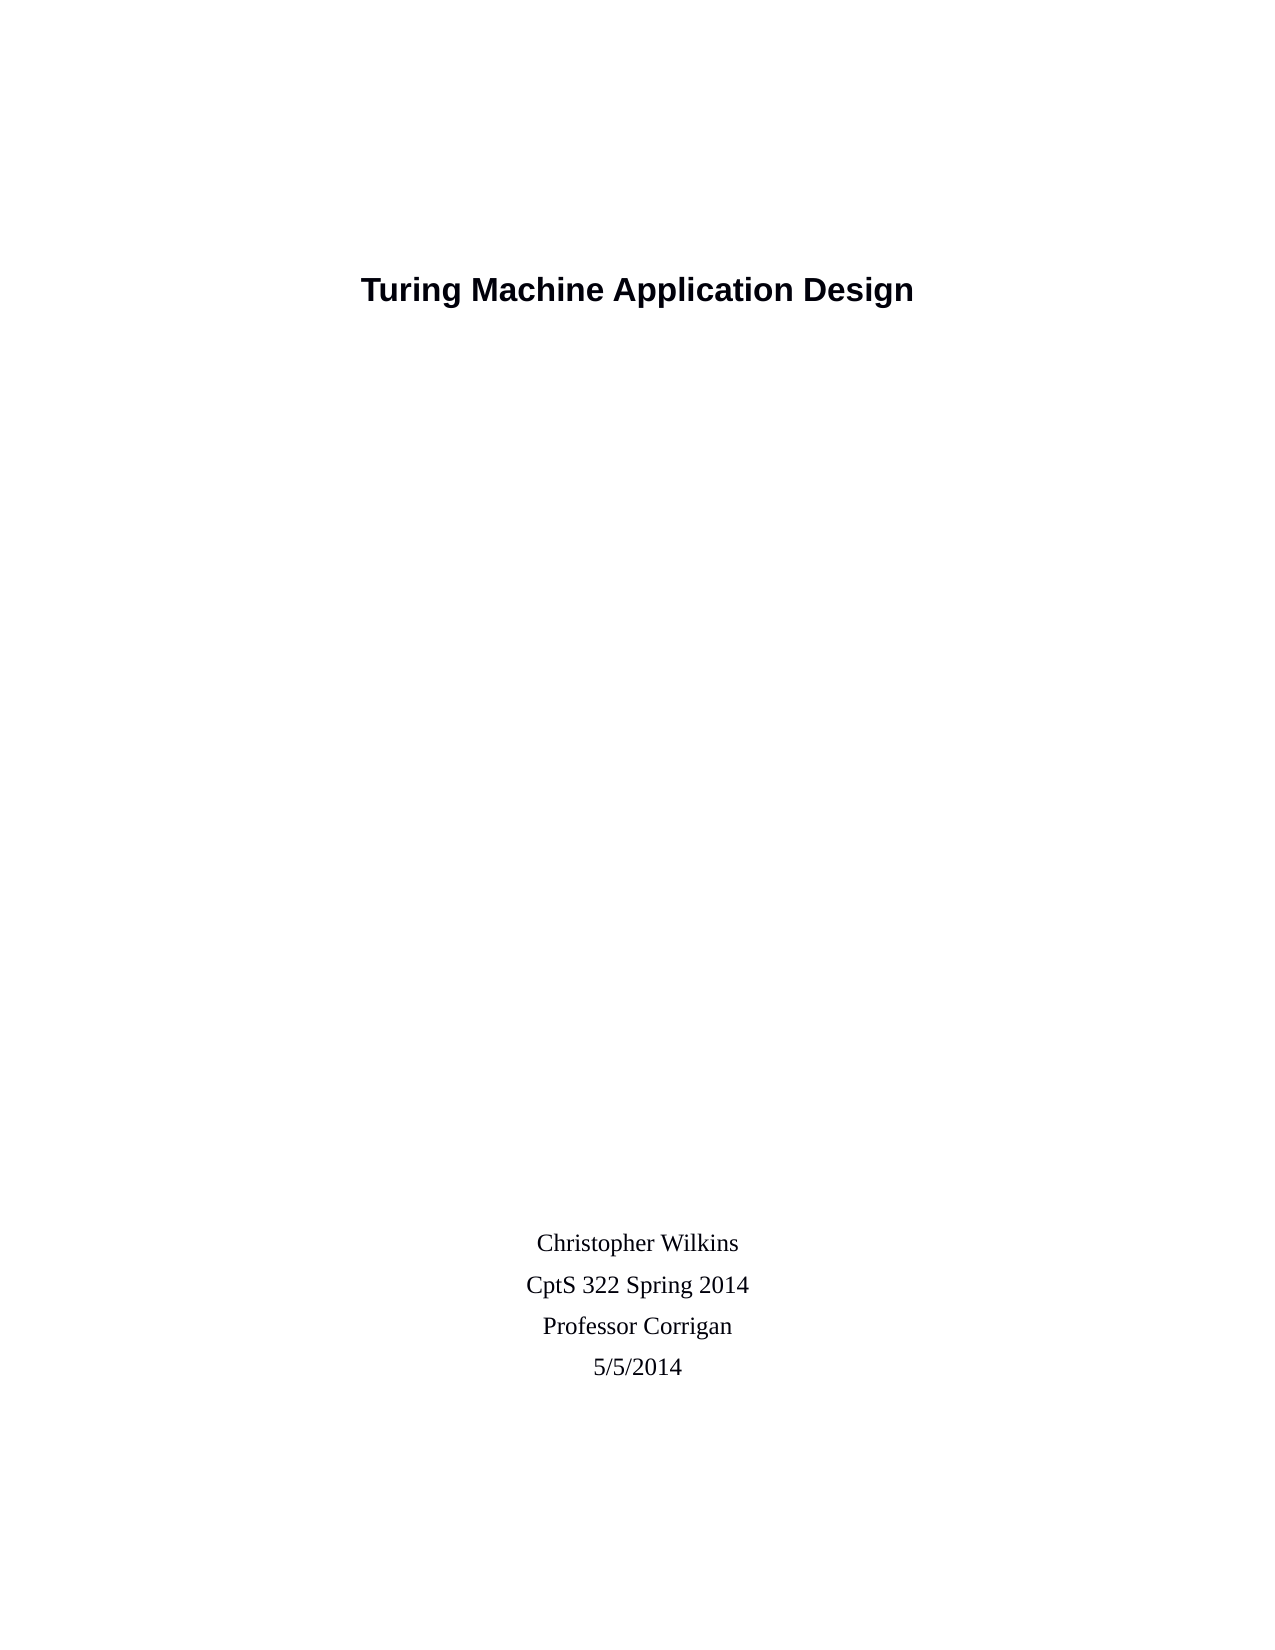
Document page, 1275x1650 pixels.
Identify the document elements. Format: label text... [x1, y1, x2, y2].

text Christopher Wilkins [118, 1228, 1157, 1257]
text CptS 322 Spring 2014 [118, 1270, 1157, 1298]
subtitle Turing Machine Application Design [118, 270, 1157, 308]
text Professor Corrigan [118, 1311, 1157, 1340]
text 5/5/2014 [118, 1352, 1157, 1381]
